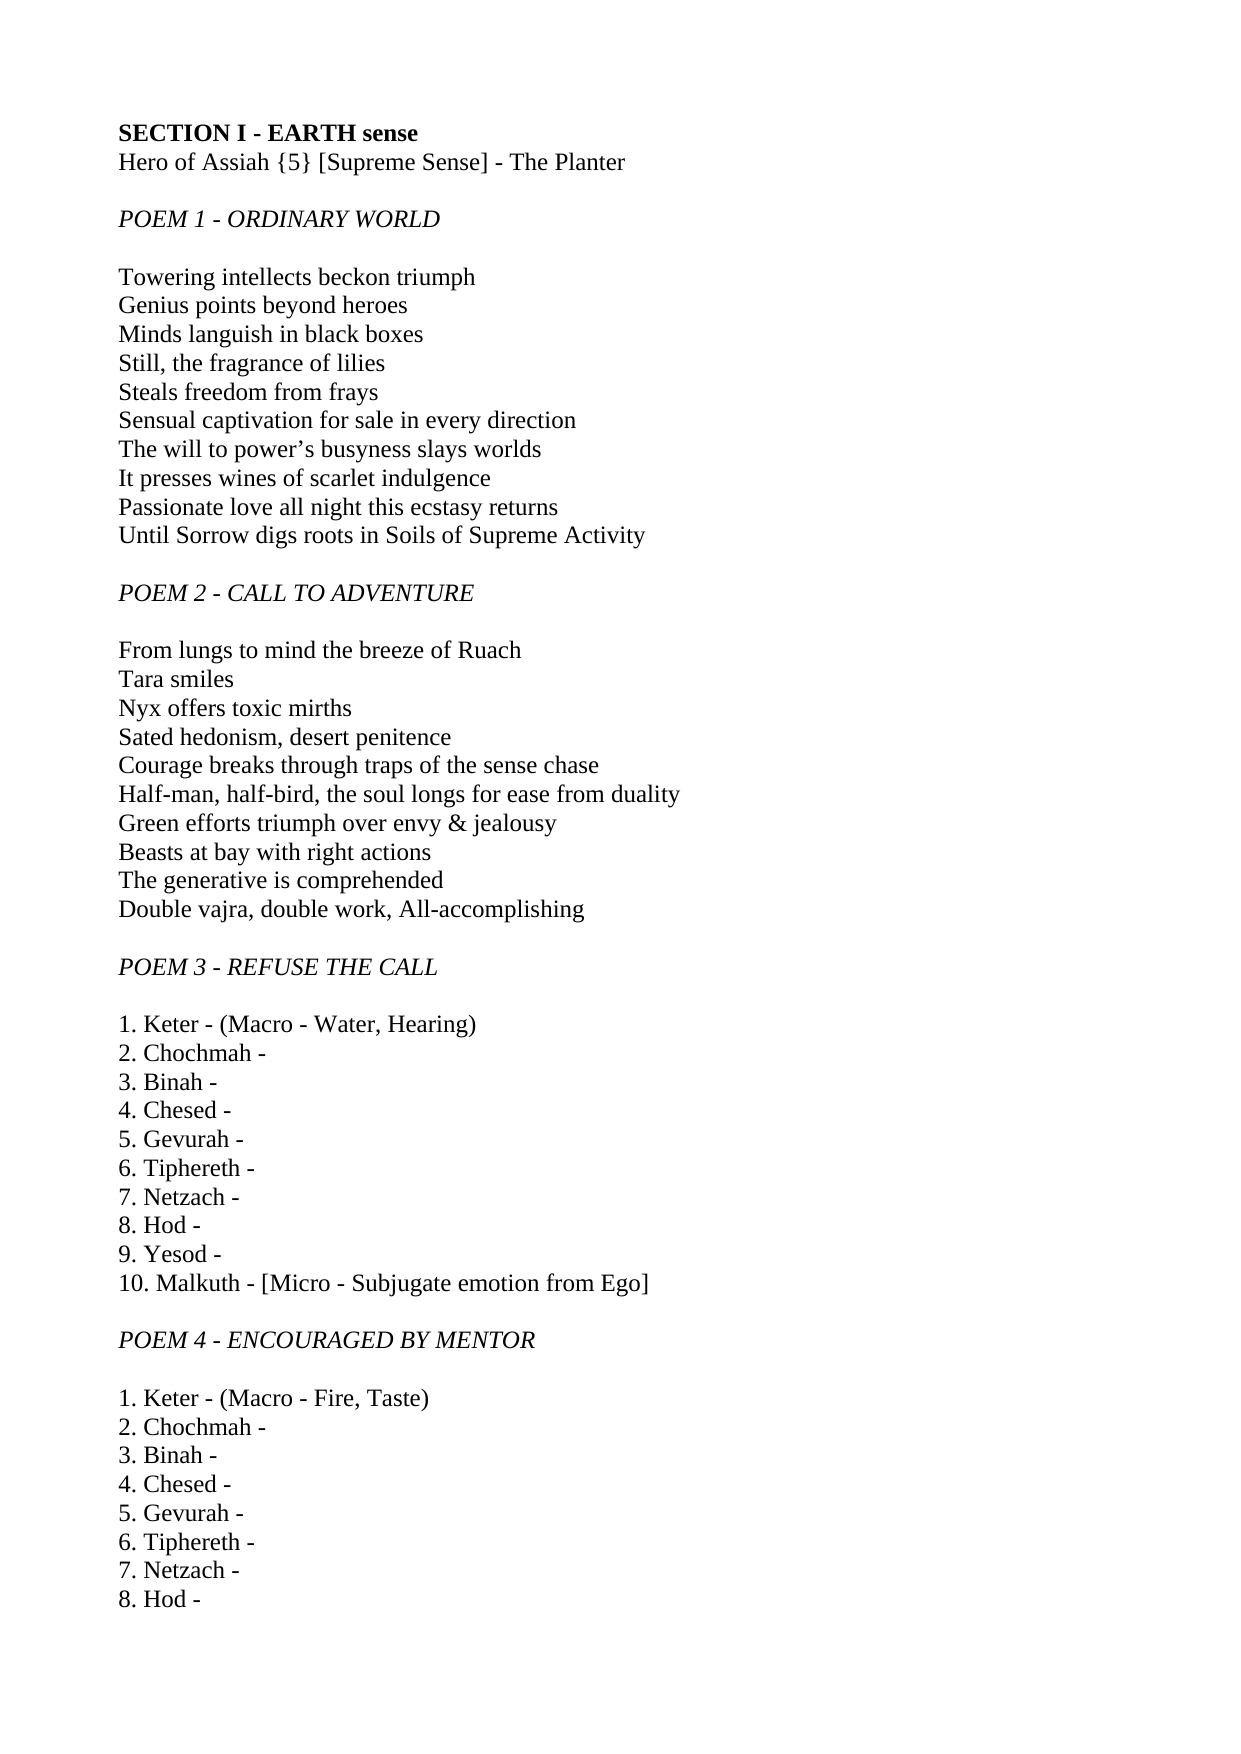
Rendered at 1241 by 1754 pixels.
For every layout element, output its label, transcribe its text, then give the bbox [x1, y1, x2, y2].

text Steals freedom from frays [118, 377, 1122, 406]
text The generative is comprehended [118, 866, 1122, 894]
text Sensual captivation for sale in every direction [118, 406, 1122, 434]
text Half-man, half-bird, the soul longs for ease from duality [118, 779, 1122, 808]
text 3. Binah - [118, 1067, 1122, 1096]
text 7. Netzach - [118, 1556, 1122, 1584]
text Hero of Assiah {5} [Supreme Sense] - The Planter [118, 147, 1122, 176]
text Nyx offers toxic mirths [118, 693, 1122, 722]
text Towering intellects beckon triumph [118, 262, 1122, 291]
text POEM 2 - CALL TO ADVENTURE [118, 578, 1122, 607]
text 3. Binah - [118, 1441, 1122, 1469]
text SECTION I - EARTH sense [118, 118, 1122, 147]
text 6. Tiphereth - [118, 1153, 1122, 1182]
text 5. Gevurah - [118, 1124, 1122, 1153]
text Tara smiles [118, 664, 1122, 693]
text Sated hedonism, desert penitence [118, 722, 1122, 751]
text 1. Keter - (Macro - Water, Hearing) [118, 1009, 1122, 1038]
text 5. Gevurah - [118, 1498, 1122, 1527]
text It presses wines of scarlet indulgence [118, 463, 1122, 492]
text 8. Hod - [118, 1584, 1122, 1613]
text 7. Netzach - [118, 1182, 1122, 1211]
text Passionate love all night this ecstasy returns [118, 492, 1122, 521]
text 9. Yesod - [118, 1239, 1122, 1268]
text 2. Chochmah - [118, 1038, 1122, 1067]
text The will to power’s busyness slays worlds [118, 434, 1122, 463]
text Minds languish in black boxes [118, 319, 1122, 348]
text From lungs to mind the breeze of Ruach [118, 636, 1122, 664]
text 2. Chochmah - [118, 1412, 1122, 1441]
text POEM 1 - ORDINARY WORLD [118, 204, 1122, 233]
text 4. Chesed - [118, 1469, 1122, 1498]
text 8. Hod - [118, 1211, 1122, 1239]
text 6. Tiphereth - [118, 1527, 1122, 1556]
text Courage breaks through traps of the sense chase [118, 751, 1122, 779]
text 10. Malkuth - [Micro - Subjugate emotion from Ego] [118, 1268, 1122, 1297]
text 4. Chesed - [118, 1096, 1122, 1124]
text Genius points beyond heroes [118, 291, 1122, 319]
text Still, the fragrance of lilies [118, 348, 1122, 377]
text Until Sorrow digs roots in Soils of Supreme Activity [118, 521, 1122, 549]
text POEM 3 - REFUSE THE CALL [118, 952, 1122, 981]
text Green efforts triumph over envy & jealousy [118, 808, 1122, 837]
text Beasts at bay with right actions [118, 837, 1122, 866]
text POEM 4 - ENCOURAGED BY MENTOR [118, 1326, 1122, 1354]
text Double vajra, double work, All-accomplishing [118, 894, 1122, 923]
text 1. Keter - (Macro - Fire, Taste) [118, 1383, 1122, 1412]
